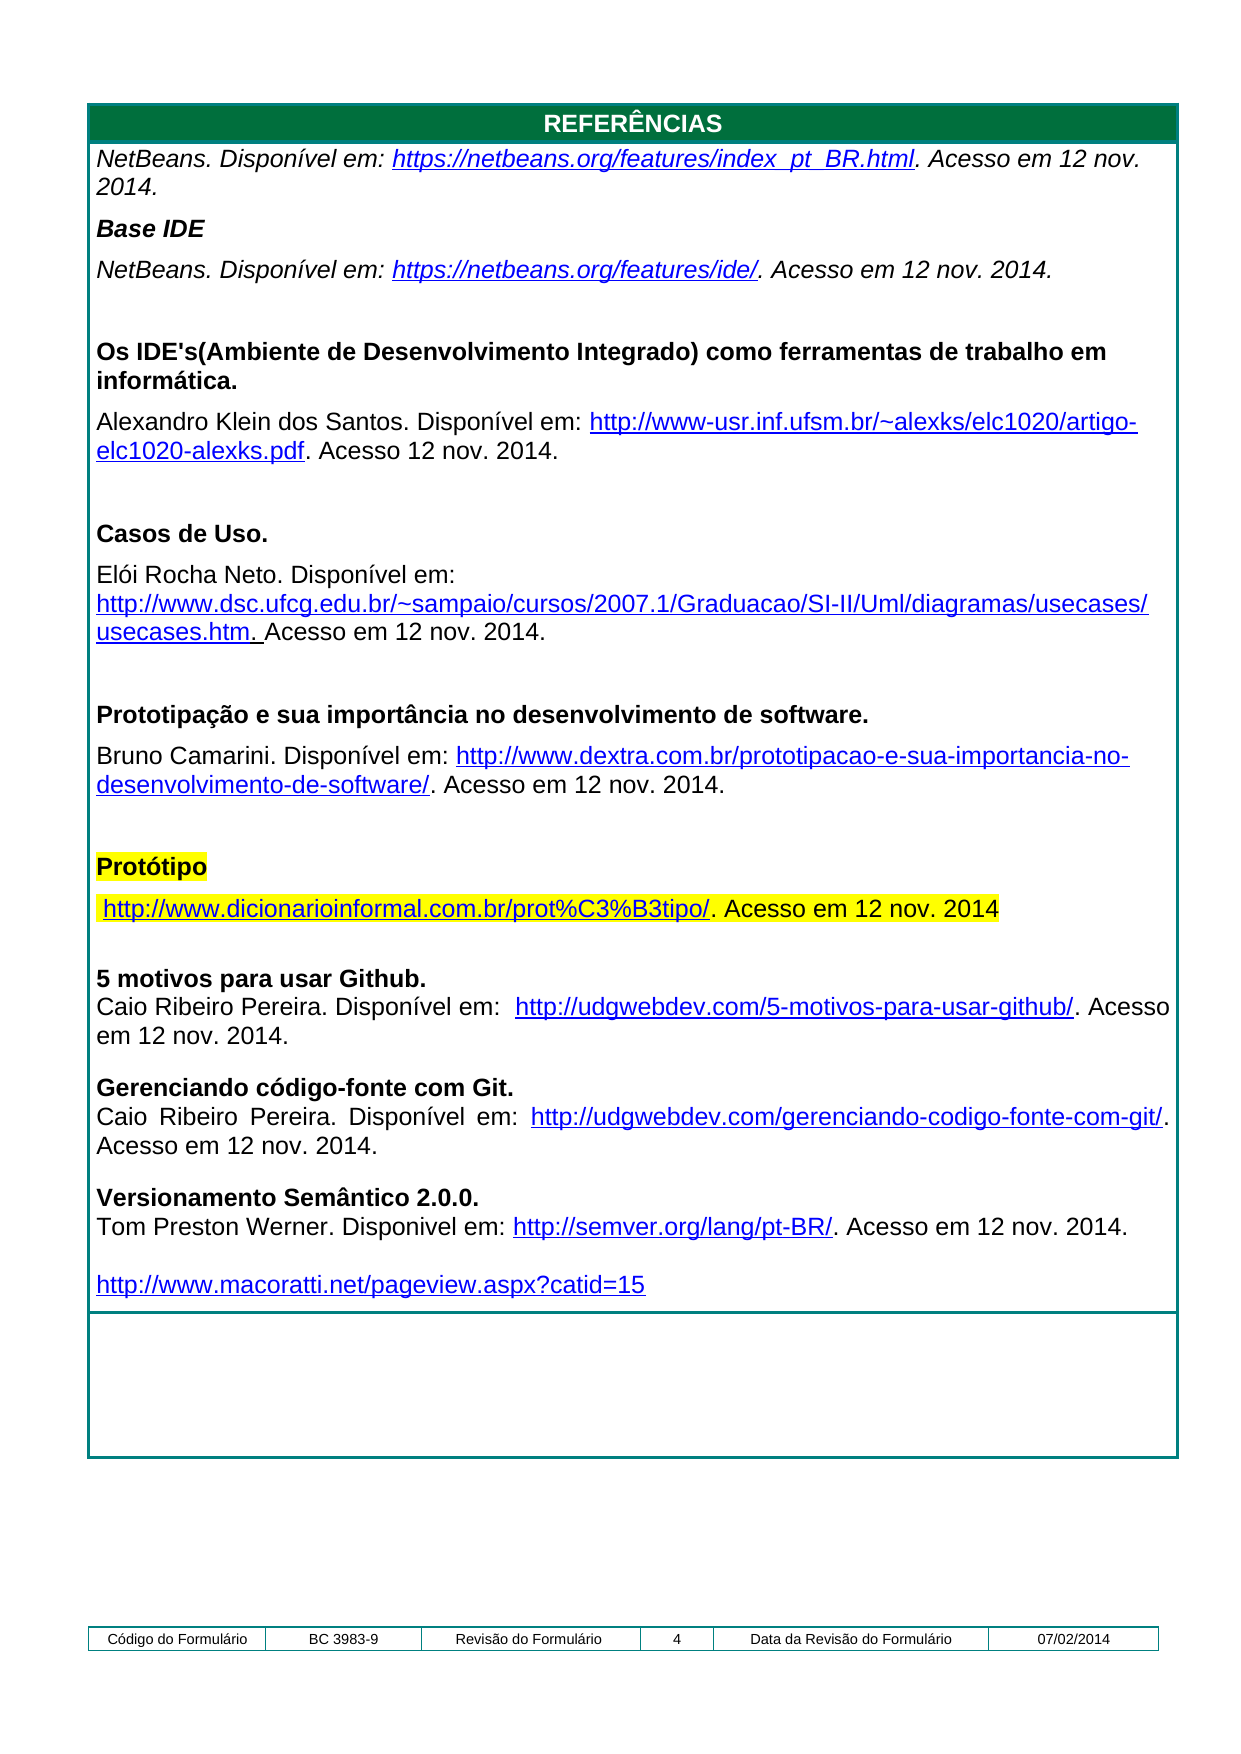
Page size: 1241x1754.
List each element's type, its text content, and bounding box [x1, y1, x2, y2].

table_header REFERÊNCIAS [90, 106, 1176, 140]
table_cell NetBeans. Disponível em: https://netbeans.org/features/index_pt_BR.html. Acesso em 12 nov. 2014. Base IDE NetBeans. Disponível em: https://netbeans.org/features/ide/. Acesso em 12 nov. 2014. Os IDE's(Ambiente de Desenvolvimento Integrado) como ferramentas de trabalho em informática. Alexandro Klein dos Santos. Disponível em: http://www-usr.inf.ufsm.br/~alexks/elc1020/artigo-elc1020-alexks.pdf. Acesso 12 nov. 2014. Casos de Uso. Elói Rocha Neto. Disponível em: http://www.dsc.ufcg.edu.br/~sampaio/cursos/2007.1/Graduacao/SI-II/Uml/diagramas/usecases/usecases.htm. Acesso em 12 nov. 2014. Prototipação e sua importância no desenvolvimento de software. Bruno Camarini. Disponível em: http://www.dextra.com.br/prototipacao-e-sua-importancia-no-desenvolvimento-de-software/. Acesso em 12 nov. 2014. Protótipo http://www.dicionarioinformal.com.br/prot%C3%B3tipo/. Acesso em 12 nov. 2014 5 motivos para usar Github. Caio Ribeiro Pereira. Disponível em: http://udgwebdev.com/5-motivos-para-usar-github/. Acesso em 12 nov. 2014. Gerenciando código-fonte com Git. Caio Ribeiro Pereira. Disponível em: http://udgwebdev.com/gerenciando-codigo-fonte-com-git/. Acesso em 12 nov. 2014. Versionamento Semântico 2.0.0. Tom Preston Werner. Disponivel em: http://semver.org/lang/pt-BR/. Acesso em 12 nov. 2014. http://www.macoratti.net/pageview.aspx?catid=15 [90, 144, 1176, 1311]
table_cell [90, 1314, 1176, 1456]
